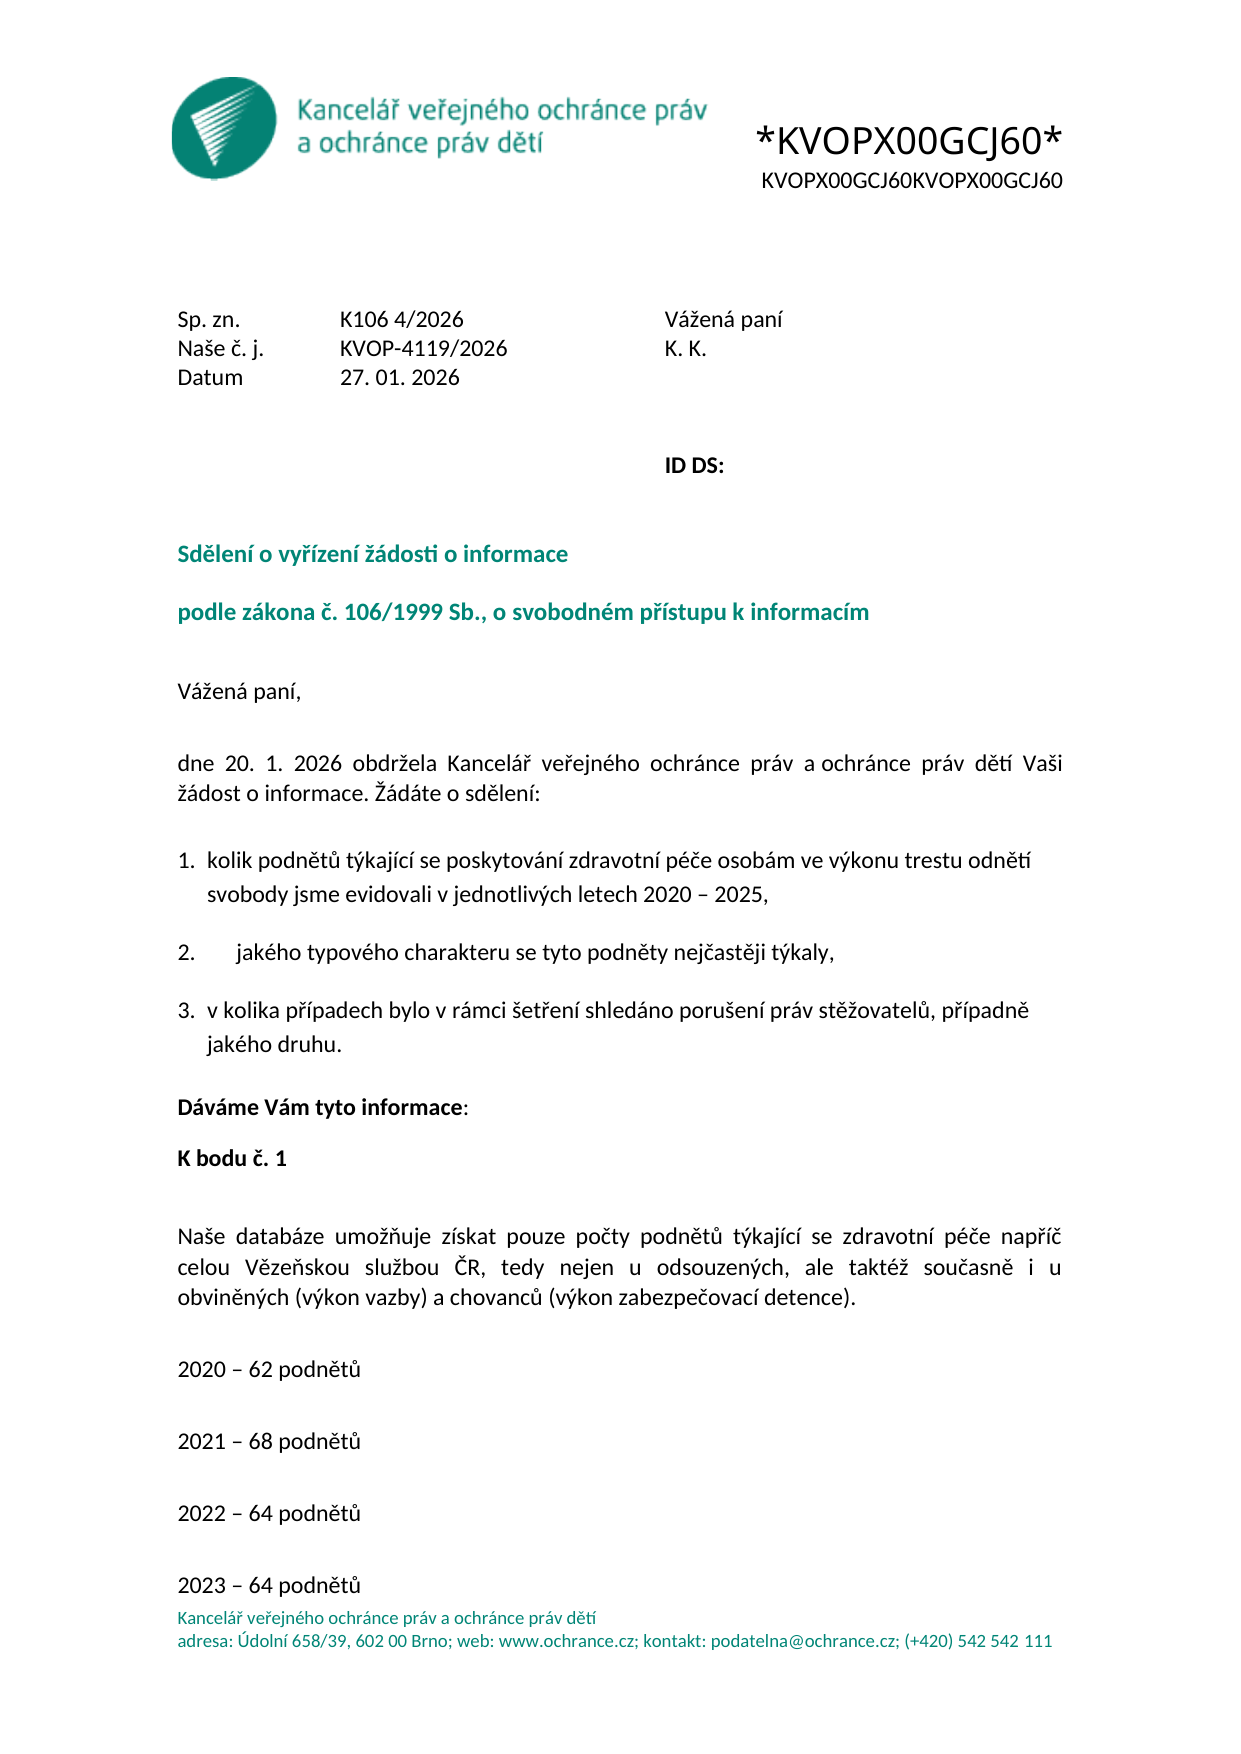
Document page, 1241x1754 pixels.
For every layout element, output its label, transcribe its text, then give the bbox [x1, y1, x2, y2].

text 2020 – 62 podnětů [177, 1354, 1063, 1384]
list jakého typového charakteru se tyto podněty nejčastěji týkaly, [177, 934, 1063, 967]
text 2021 – 68 podnětů [177, 1426, 1063, 1456]
table_header K106 4/2026 KVOP-4119/2026 27. 01. 2026 [340, 245, 664, 538]
text Vážená paní, [177, 676, 1063, 705]
subtitle podle zákona č. 106/1999 Sb., o svobodném přístupu k informacím [177, 597, 1063, 627]
text Dáváme Vám tyto informace: [177, 1092, 1063, 1121]
text dne 20. 1. 2026 obdržela Kancelář veřejného ochránce práv a ochránce práv dětí Vaši žádost o informace. Žádáte o sdělení: [177, 748, 1063, 808]
subtitle Sdělení o vyřízení žádosti o informace [177, 538, 1063, 568]
list v kolika případech bylo v rámci šetření shledáno porušení práv stěžovatelů, případně jakého druhu. [177, 992, 1063, 1059]
list kolik podnětů týkající se poskytování zdravotní péče osobám ve výkonu trestu odnětí svobody jsme evidovali v jednotlivých letech 2020 – 2025, [177, 842, 1063, 909]
text 2023 – 64 podnětů [177, 1571, 1063, 1600]
table_header Sp. zn. Naše č. j. Datum [177, 245, 340, 538]
subtitle K bodu č. 1 [177, 1143, 1063, 1173]
table_header Vážená paní K. K. ID DS: [665, 245, 1085, 538]
text 2022 – 64 podnětů [177, 1498, 1063, 1528]
text Naše databáze umožňuje získat pouze počty podnětů týkající se zdravotní péče napříč celou Vězeňskou službou ČR, tedy nejen u odsouzených, ale taktéž současně i u obviněných (výkon vazby) a chovanců (výkon zabezpečovací detence). [177, 1221, 1063, 1312]
